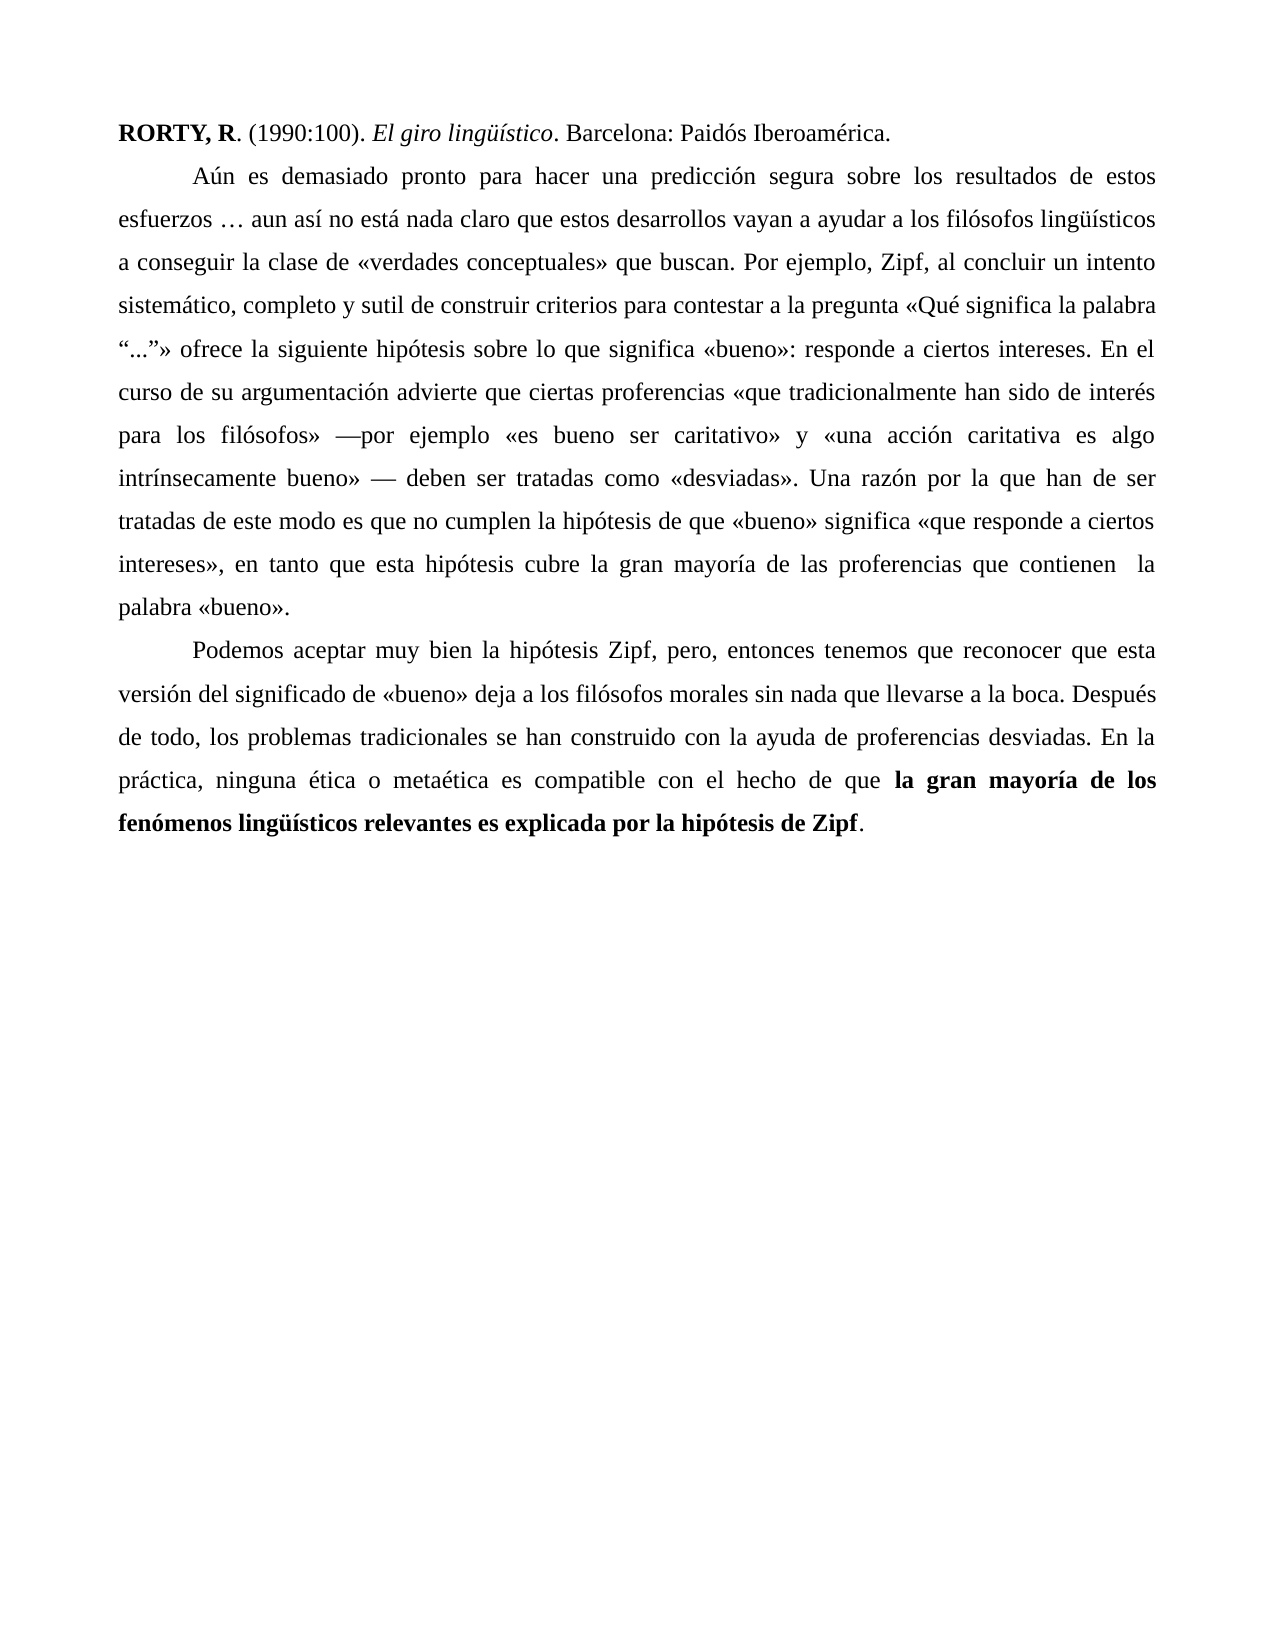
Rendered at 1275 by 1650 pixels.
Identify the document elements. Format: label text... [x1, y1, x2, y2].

text Aún es demasiado pronto para hacer una predicción segura sobre los resultados de estos esfuerzos … aun así no está nada claro que estos desarrollos vayan a ayudar a los filósofos lingüísticos a conseguir la clase de «verdades conceptuales» que buscan. Por ejemplo, Zipf, al concluir un intento sistemático, completo y sutil de construir criterios para contestar a la pregunta «Qué significa la palabra “...”» ofrece la siguiente hipótesis sobre lo que significa «bueno»: responde a ciertos intereses. En el curso de su argumentación advierte que ciertas proferencias «que tradicionalmente han sido de interés para los filósofos» —por ejemplo «es bueno ser caritativo» y «una acción caritativa es algo intrínsecamente bueno» — deben ser tratadas como «desviadas». Una razón por la que han de ser tratadas de este modo es que no cumplen la hipótesis de que «bueno» significa «que responde a ciertos intereses», en tanto que esta hipótesis cubre la gran mayoría de las proferencias que contienen la palabra «bueno». [118, 161, 1157, 621]
text Podemos aceptar muy bien la hipótesis Zipf, pero, entonces tenemos que reconocer que esta versión del significado de «bueno» deja a los filósofos morales sin nada que llevarse a la boca. Después de todo, los problemas tradicionales se han construido con la ayuda de proferencias desviadas. En la práctica, ninguna ética o metaética es compatible con el hecho de que la gran mayoría de los fenómenos lingüísticos relevantes es explicada por la hipótesis de Zipf. [118, 636, 1157, 837]
text RORTY, R. (1990:100). El giro lingüístico. Barcelona: Paidós Iberoamérica. [118, 118, 1157, 147]
